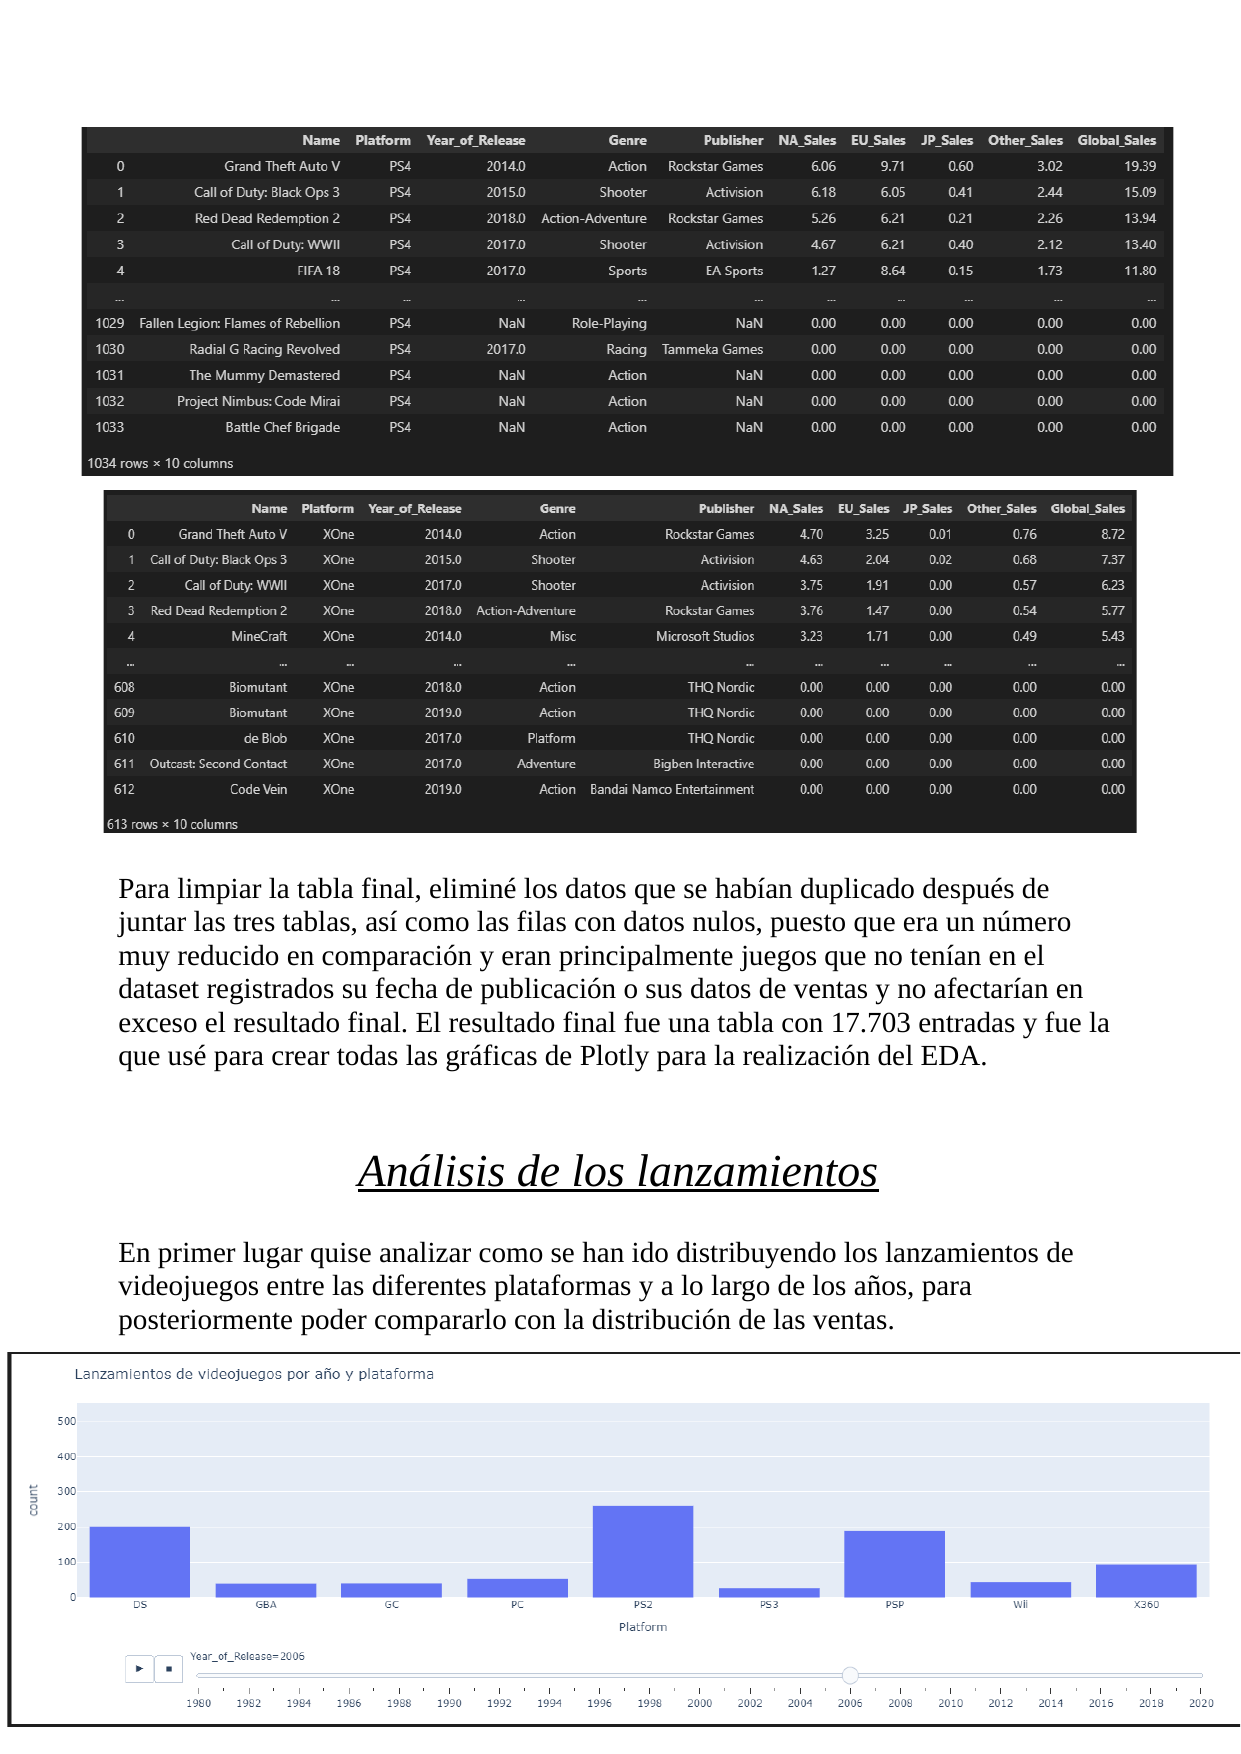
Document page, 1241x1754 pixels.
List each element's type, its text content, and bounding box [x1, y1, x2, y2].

picture [103, 490, 1137, 833]
text En primer lugar quise analizar como se han ido distribuyendo los lanzamientos de videojuegos entre las diferentes plataformas y a lo largo de los años, para posteriormente poder compararlo con la distribución de las ventas. [118, 1235, 1122, 1336]
text Análisis de los lanzamientos [118, 1144, 1122, 1197]
picture [7, 1352, 1241, 1727]
picture [81, 127, 1174, 476]
text Para limpiar la tabla final, eliminé los datos que se habían duplicado después de juntar las tres tablas, así como las filas con datos nulos, puesto que era un número muy reducido en comparación y eran principalmente juegos que no tenían en el dataset registrados su fecha de publicación o sus datos de ventas y no afectarían en exceso el resultado final. El resultado final fue una tabla con 17.703 entradas y fue la que usé para crear todas las gráficas de Plotly para la realización del EDA. [118, 871, 1122, 1072]
